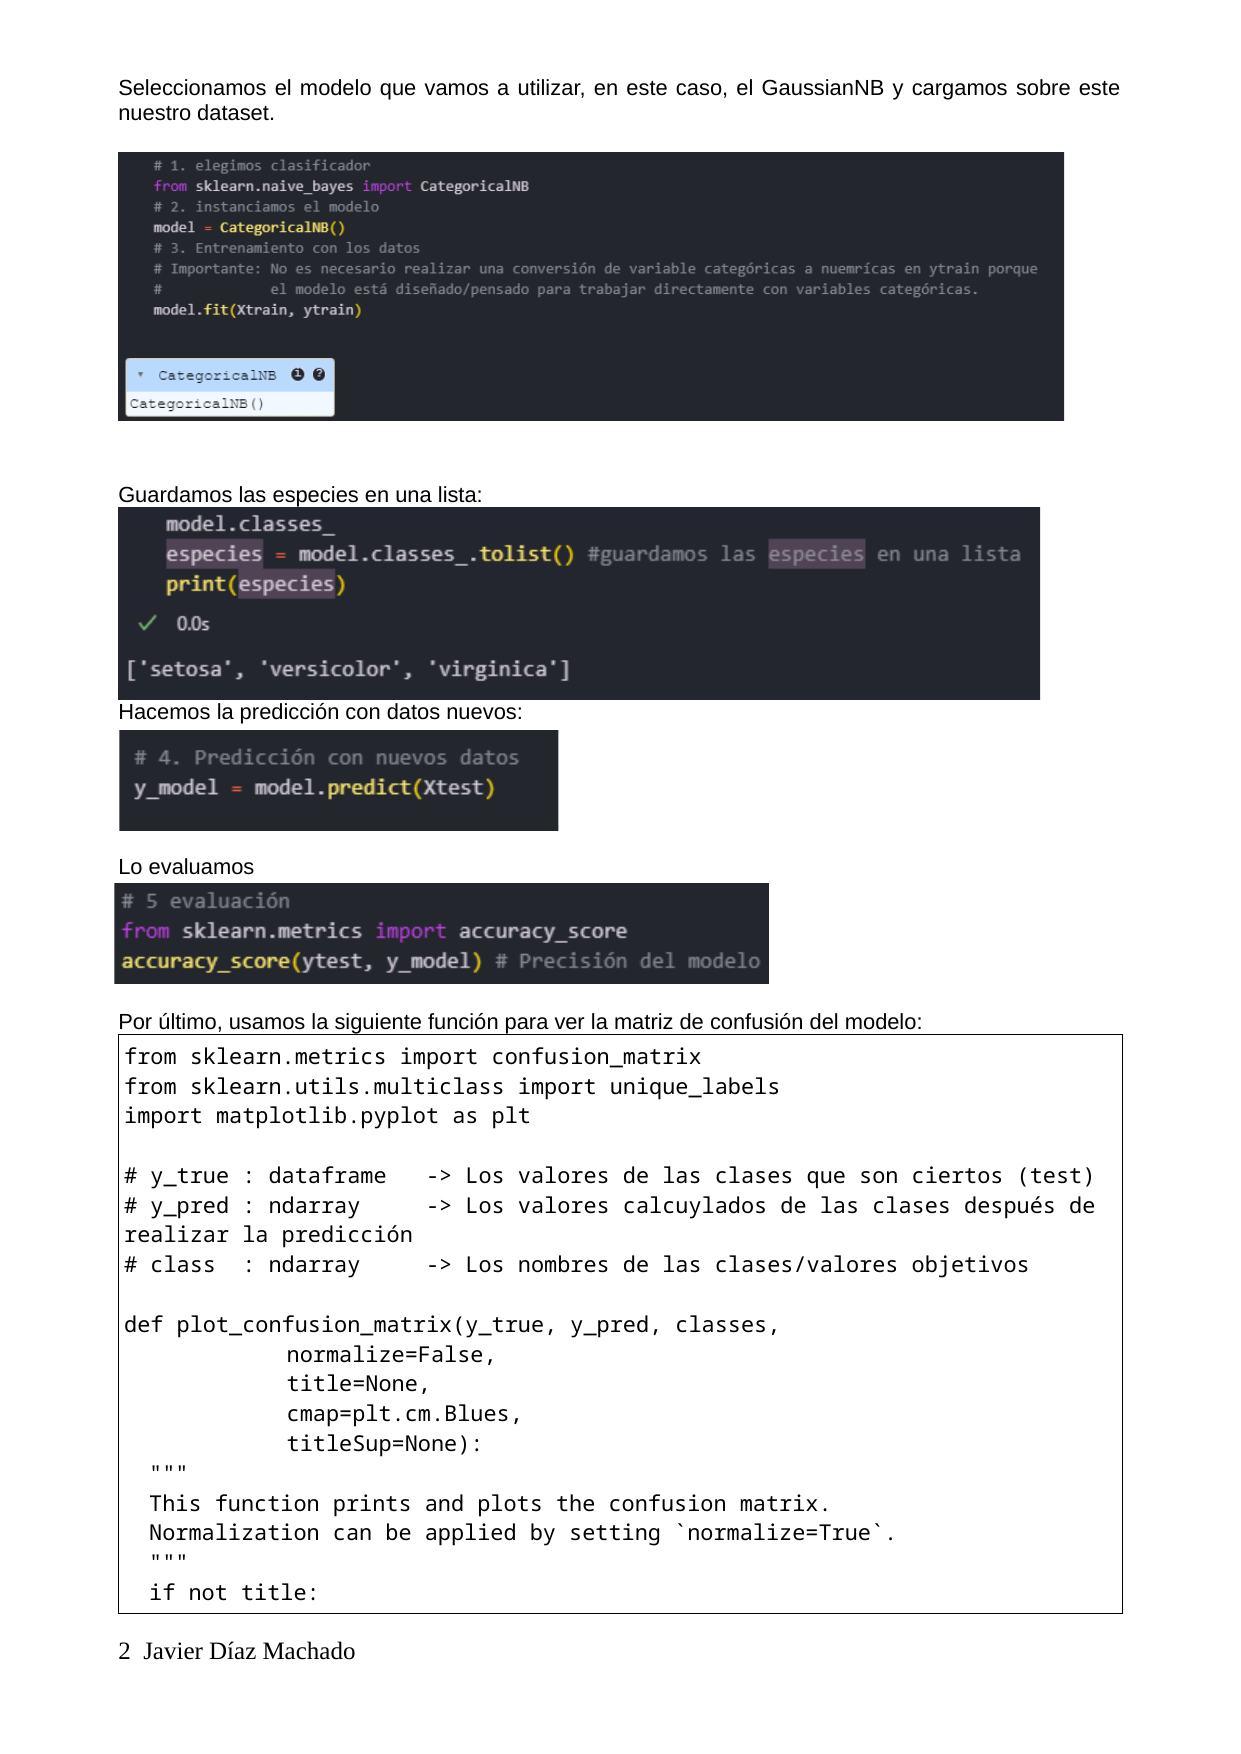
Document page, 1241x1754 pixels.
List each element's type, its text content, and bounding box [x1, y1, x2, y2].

text Seleccionamos el modelo que vamos a utilizar, en este caso, el GaussianNB y cargamos sobre este nuestro dataset. [118, 75, 1122, 125]
text Hacemos la predicción con datos nuevos: [118, 699, 1122, 724]
text Por último, usamos la siguiente función para ver la matriz de confusión del modelo: [118, 1009, 1122, 1034]
table_header from sklearn.metrics import confusion_matrix from sklearn.utils.multiclass import unique_labels import matplotlib.pyplot as plt # y_true : dataframe -> Los valores de las clases que son ciertos (test) # y_pred : ndarray -> Los valores calcuylados de las clases después de realizar la predicción # class : ndarray -> Los nombres de las clases/valores objetivos def plot_confusion_matrix(y_true, y_pred, classes, normalize=False, title=None, cmap=plt.cm.Blues, titleSup=None): """ This function prints and plots the confusion matrix. Normalization can be applied by setting `normalize=True`. """ if not title: [119, 1035, 1122, 1612]
text Guardamos las especies en una lista: [118, 482, 1122, 507]
text Lo evaluamos [118, 854, 1122, 879]
